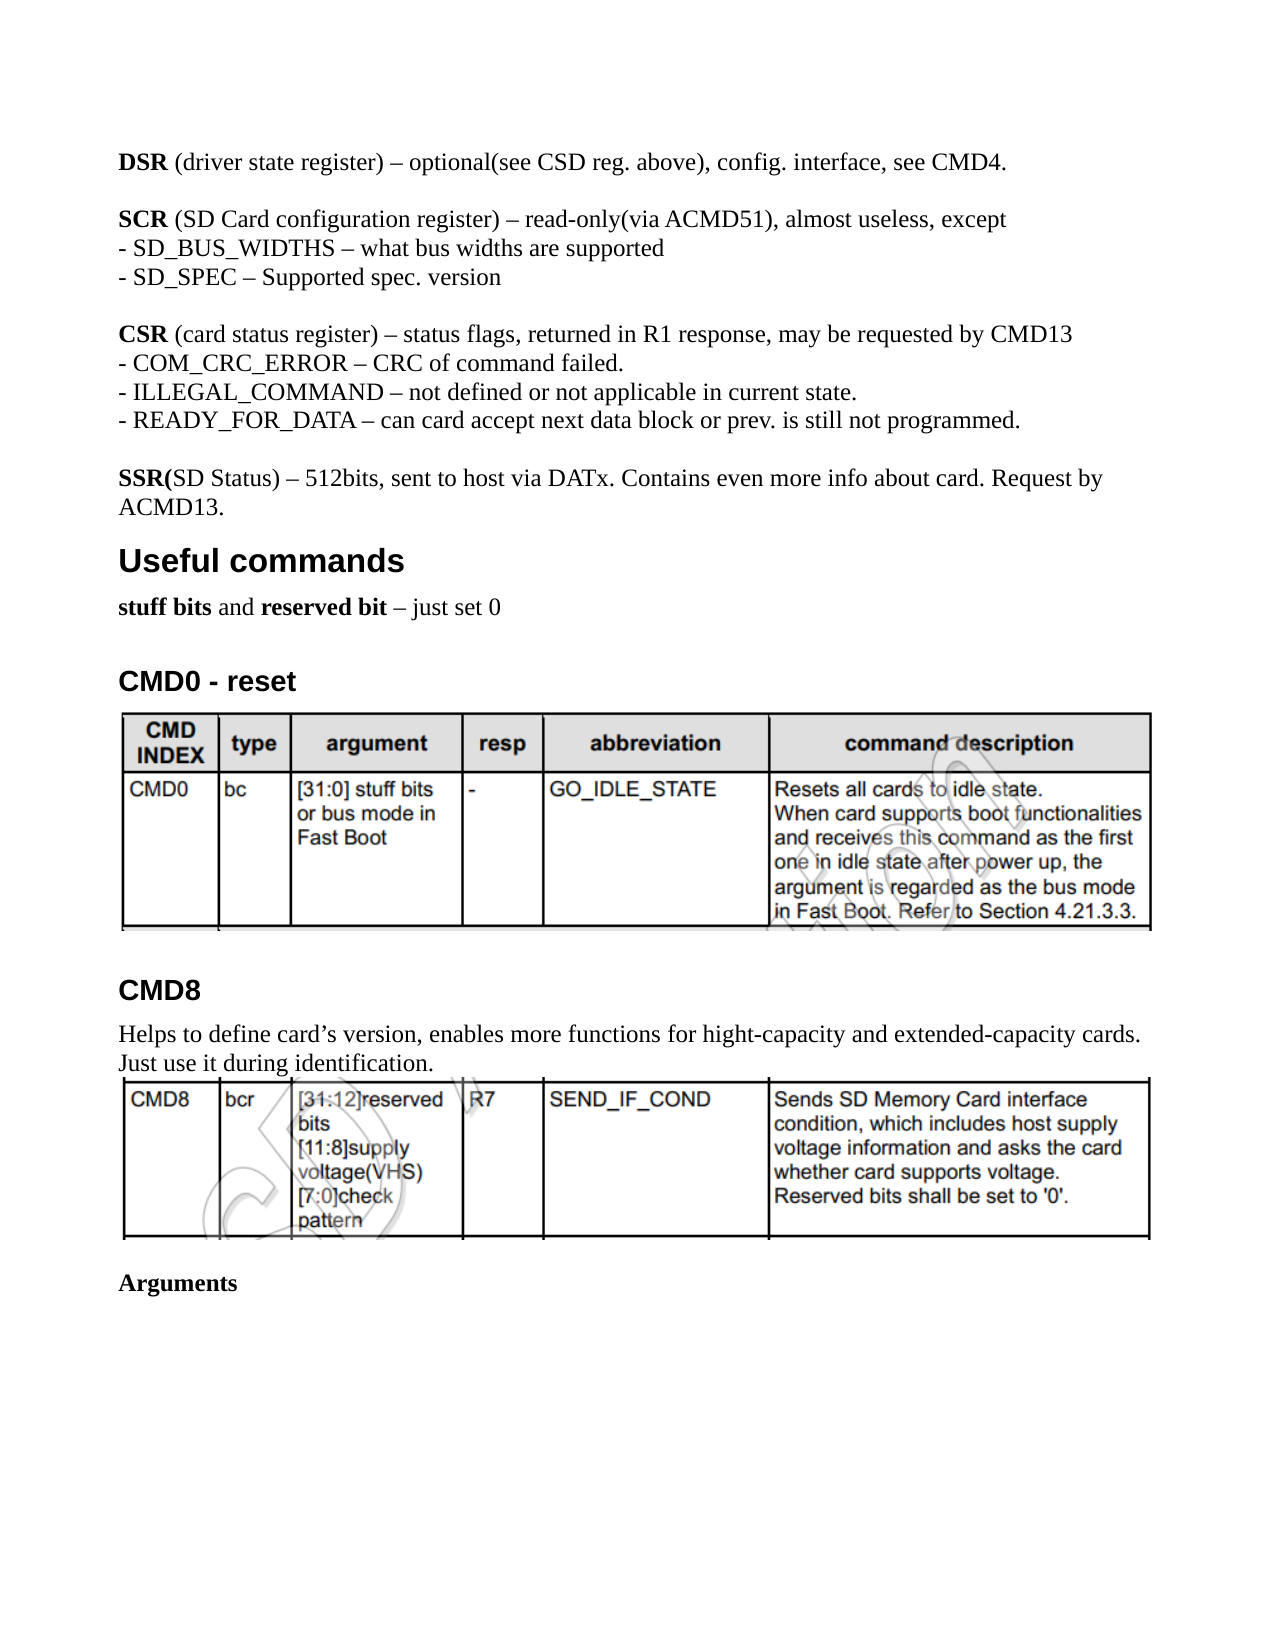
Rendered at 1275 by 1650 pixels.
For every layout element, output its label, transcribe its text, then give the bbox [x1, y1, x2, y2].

text - COM_CRC_ERROR – CRC of command failed. [118, 348, 1157, 377]
text CSR (card status register) – status flags, returned in R1 response, may be requested by CMD13 [118, 319, 1157, 348]
text Helps to define card’s version, enables more functions for hight-capacity and extended-capacity cards. Just use it during identification. [118, 1019, 1157, 1077]
subtitle Useful commands [118, 541, 1157, 580]
text DSR (driver state register) – optional(see CSD reg. above), config. interface, see CMD4. [118, 147, 1157, 176]
text SCR (SD Card configuration register) – read-only(via ACMD51), almost useless, except [118, 204, 1157, 233]
text SSR(SD Status) – 512bits, sent to host via DATx. Contains even more info about card. Request by ACMD13. [118, 463, 1157, 521]
text Arguments [118, 1268, 1157, 1297]
picture [118, 1077, 1157, 1240]
text - SD_BUS_WIDTHS – what bus widths are supported [118, 233, 1157, 262]
text stuff bits and reserved bit – just set 0 [118, 592, 1157, 621]
picture [118, 710, 1157, 931]
subtitle CMD0 - reset [118, 664, 1157, 698]
text - ILLEGAL_COMMAND – not defined or not applicable in current state. [118, 377, 1157, 406]
text - SD_SPEC – Supported spec. version [118, 262, 1157, 291]
subtitle CMD8 [118, 973, 1157, 1007]
text - READY_FOR_DATA – can card accept next data block or prev. is still not programmed. [118, 406, 1157, 434]
